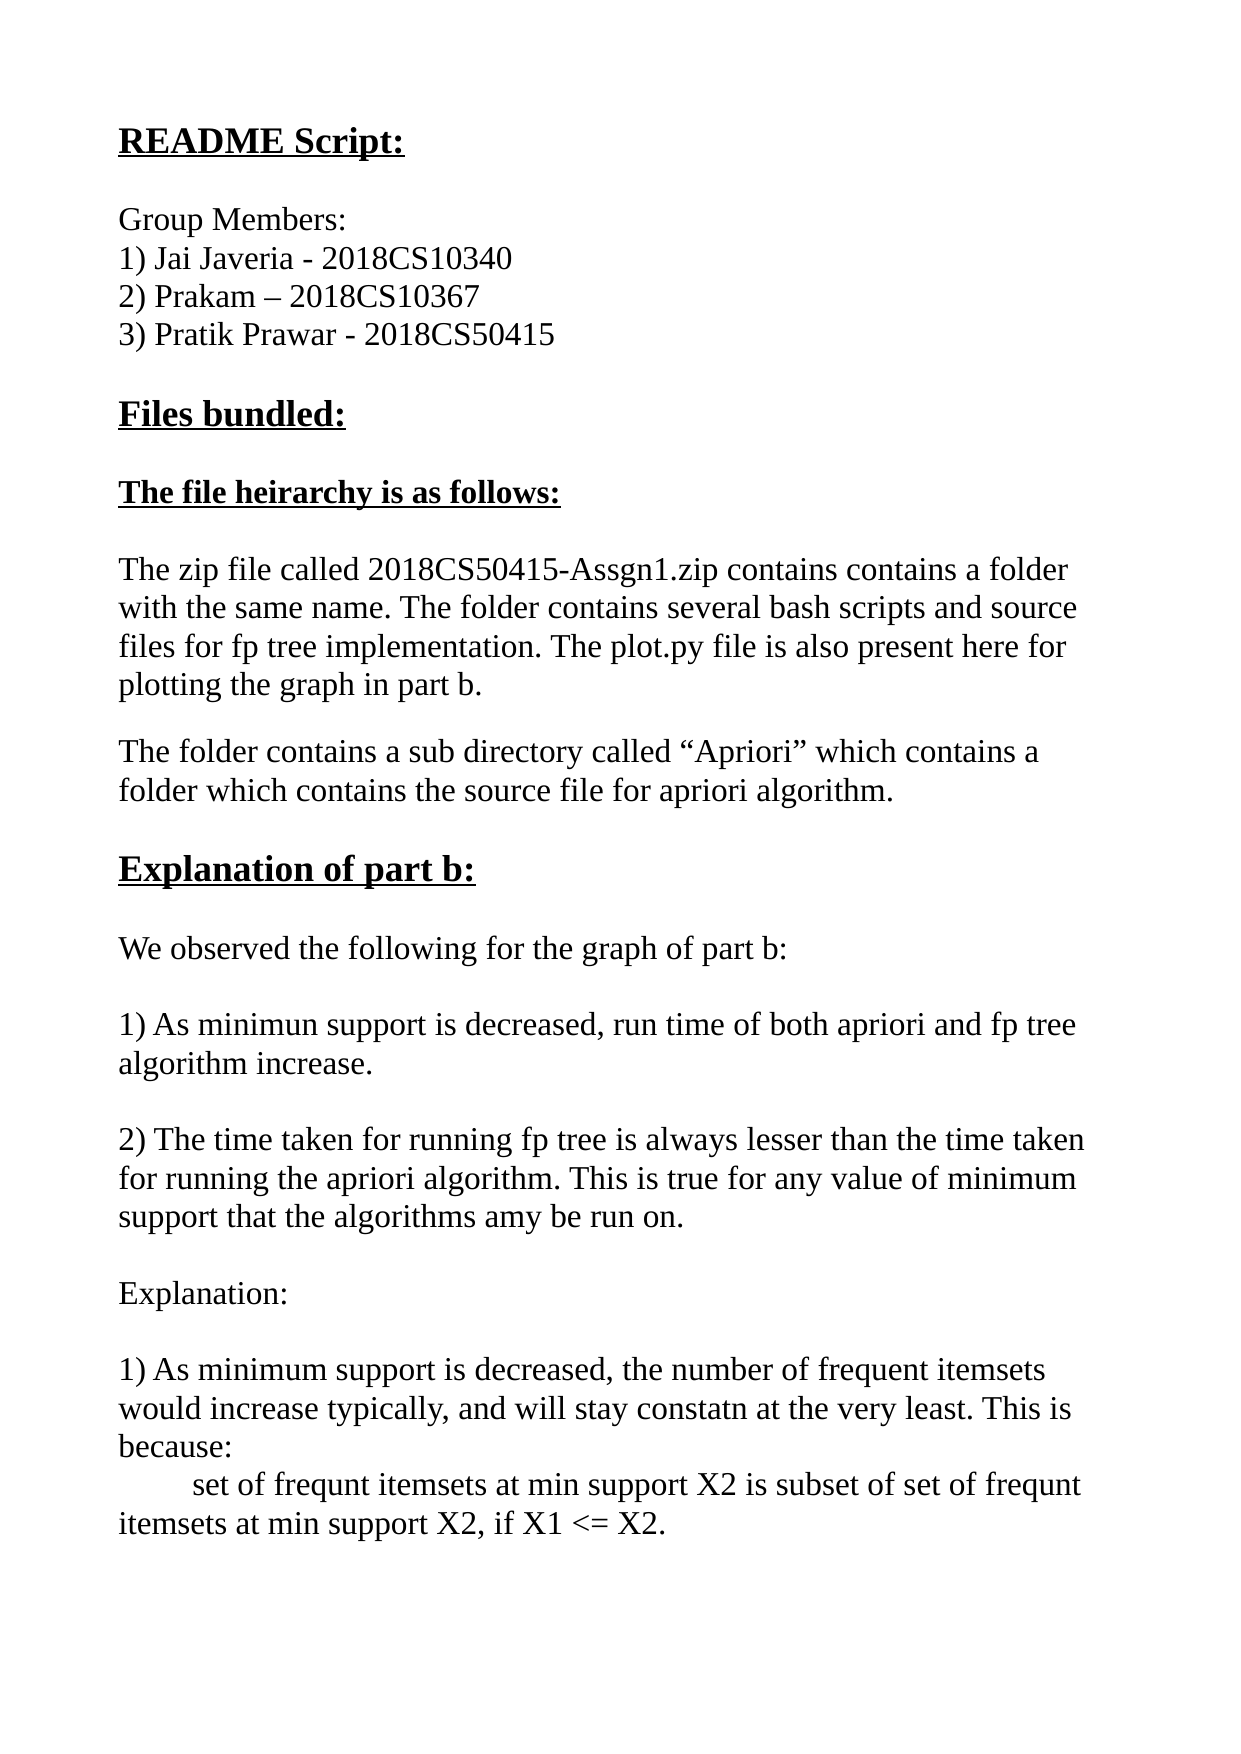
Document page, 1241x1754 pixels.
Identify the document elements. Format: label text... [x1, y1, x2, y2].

text set of frequnt itemsets at min support X2 is subset of set of frequnt itemsets at min support X2, if X1 <= X2. [118, 1464, 1122, 1541]
text 1) As minimum support is decreased, the number of frequent itemsets would increase typically, and will stay constatn at the very least. This is because: [118, 1349, 1122, 1464]
text Explanation of part b: [118, 846, 1122, 889]
text 1) Jai Javeria - 2018CS10340 2) Prakam – 2018CS10367 [118, 238, 1122, 314]
text README Script: [118, 118, 1122, 161]
text 2) The time taken for running fp tree is always lesser than the time taken for running the apriori algorithm. This is true for any value of minimum support that the algorithms amy be run on. [118, 1119, 1122, 1234]
text The folder contains a sub directory called “Apriori” which contains a folder which contains the source file for apriori algorithm. [118, 731, 1122, 808]
text We observed the following for the graph of part b: [118, 928, 1122, 966]
text 1) As minimun support is decreased, run time of both apriori and fp tree algorithm increase. [118, 1004, 1122, 1081]
text Explanation: [118, 1273, 1122, 1311]
text Group Members: [118, 199, 1122, 238]
text Files bundled: [118, 391, 1122, 434]
text 3) Pratik Prawar - 2018CS50415 [118, 314, 1122, 353]
text The file heirarchy is as follows: [118, 473, 1122, 511]
text The zip file called 2018CS50415-Assgn1.zip contains contains a folder with the same name. The folder contains several bash scripts and source files for fp tree implementation. The plot.py file is also present here for plotting the graph in part b. [118, 549, 1122, 703]
